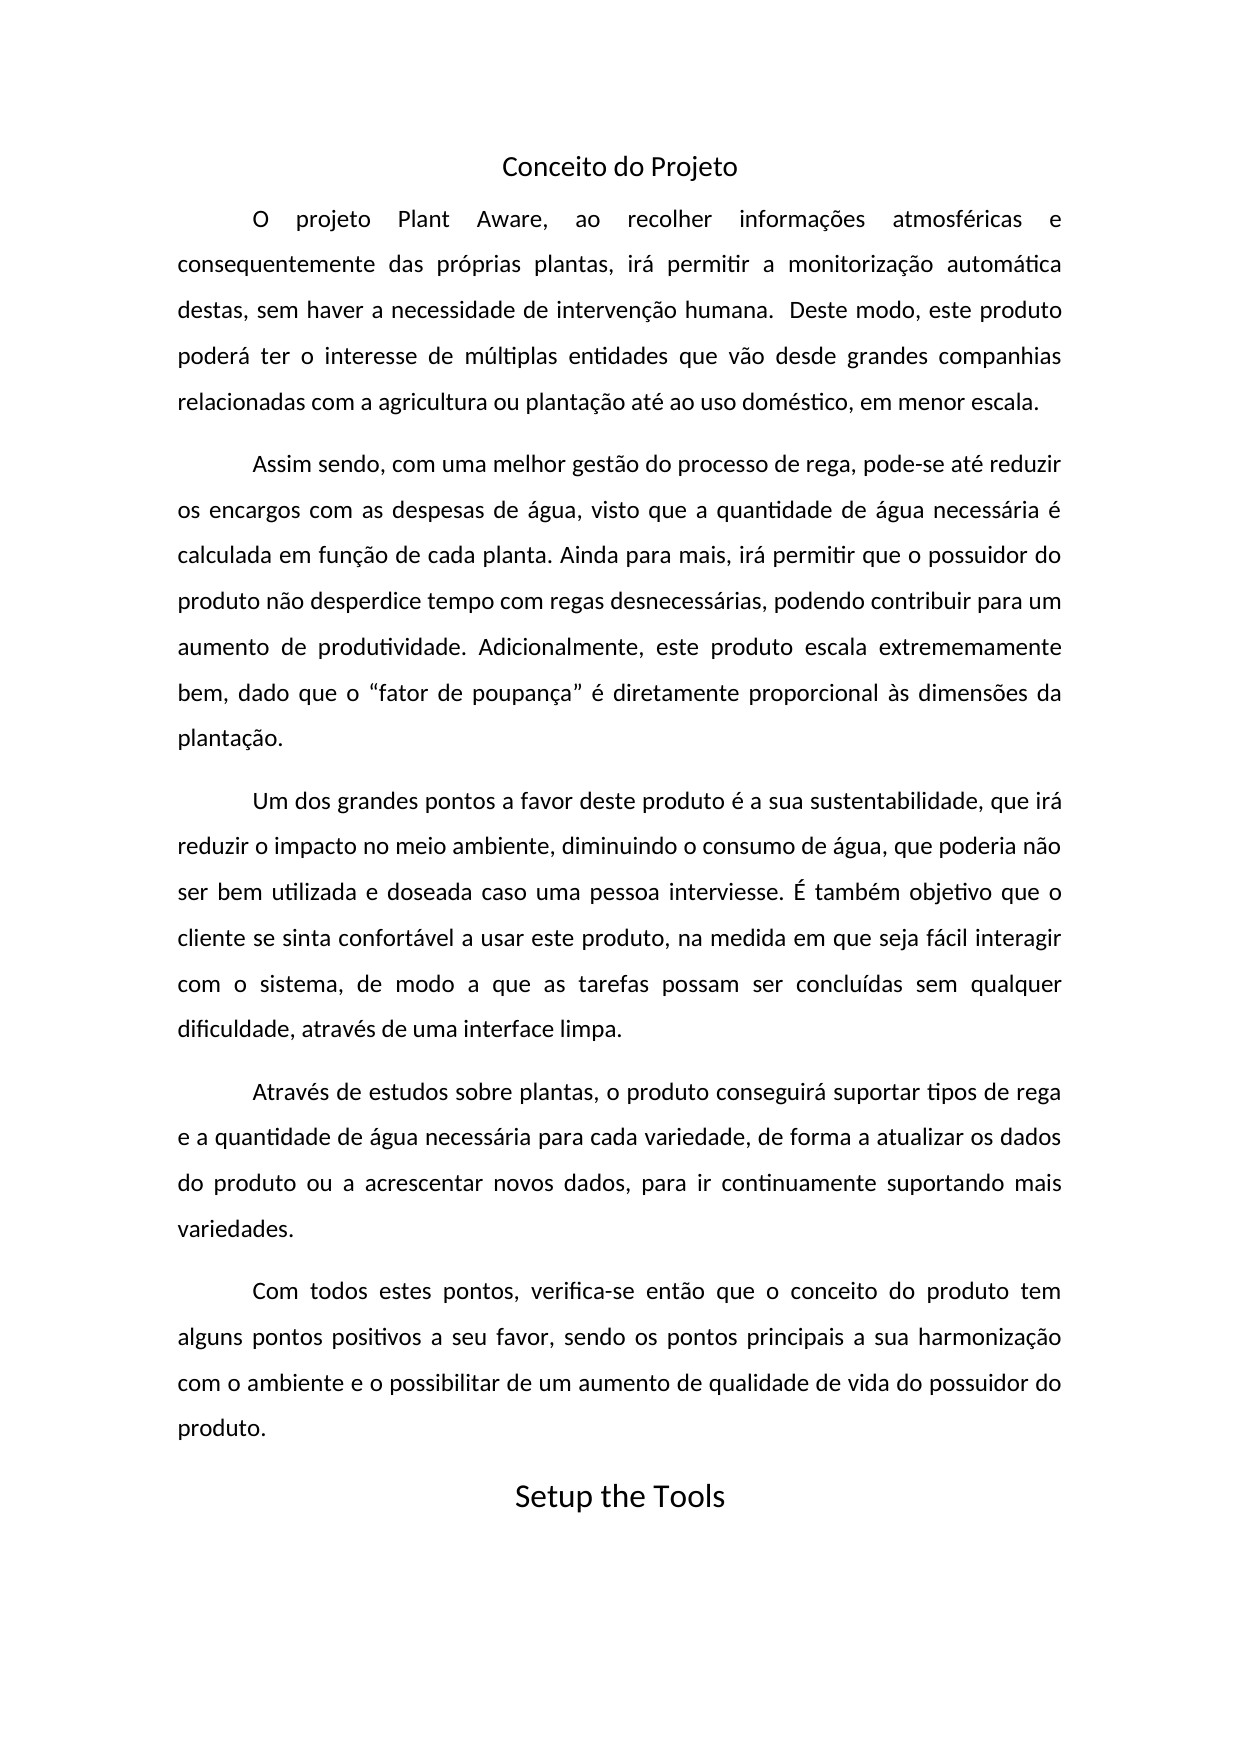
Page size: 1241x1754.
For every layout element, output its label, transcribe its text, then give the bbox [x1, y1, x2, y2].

text Assim sendo, com uma melhor gestão do processo de rega, pode-se até reduzir os encargos com as despesas de água, visto que a quantidade de água necessária é calculada em função de cada planta. Ainda para mais, irá permitir que o possuidor do produto não desperdice tempo com regas desnecessárias, podendo contribuir para um aumento de produtividade. Adicionalmente, este produto escala extrememamente bem, dado que o “fator de poupança” é diretamente proporcional às dimensões da plantação. [177, 448, 1063, 753]
text Com todos estes pontos, verifica-se então que o conceito do produto tem alguns pontos positivos a seu favor, sendo os pontos principais a sua harmonização com o ambiente e o possibilitar de um aumento de qualidade de vida do possuidor do produto. [177, 1275, 1063, 1443]
text Um dos grandes pontos a favor deste produto é a sua sustentabilidade, que irá reduzir o impacto no meio ambiente, diminuindo o consumo de água, que poderia não ser bem utilizada e doseada caso uma pessoa interviesse. É também objetivo que o cliente se sinta confortável a usar este produto, na medida em que seja fácil interagir com o sistema, de modo a que as tarefas possam ser concluídas sem qualquer dificuldade, através de uma interface limpa. [177, 785, 1063, 1044]
text O projeto Plant Aware, ao recolher informações atmosféricas e consequentemente das próprias plantas, irá permitir a monitorização automática destas, sem haver a necessidade de intervenção humana. Deste modo, este produto poderá ter o interesse de múltiplas entidades que vão desde grandes companhias relacionadas com a agricultura ou plantação até ao uso doméstico, em menor escala. [177, 203, 1063, 416]
text Setup the Tools [177, 1475, 1063, 1516]
text Através de estudos sobre plantas, o produto conseguirá suportar tipos de rega e a quantidade de água necessária para cada variedade, de forma a atualizar os dados do produto ou a acrescentar novos dados, para ir continuamente suportando mais variedades. [177, 1076, 1063, 1243]
text Conceito do Projeto [177, 148, 1063, 183]
